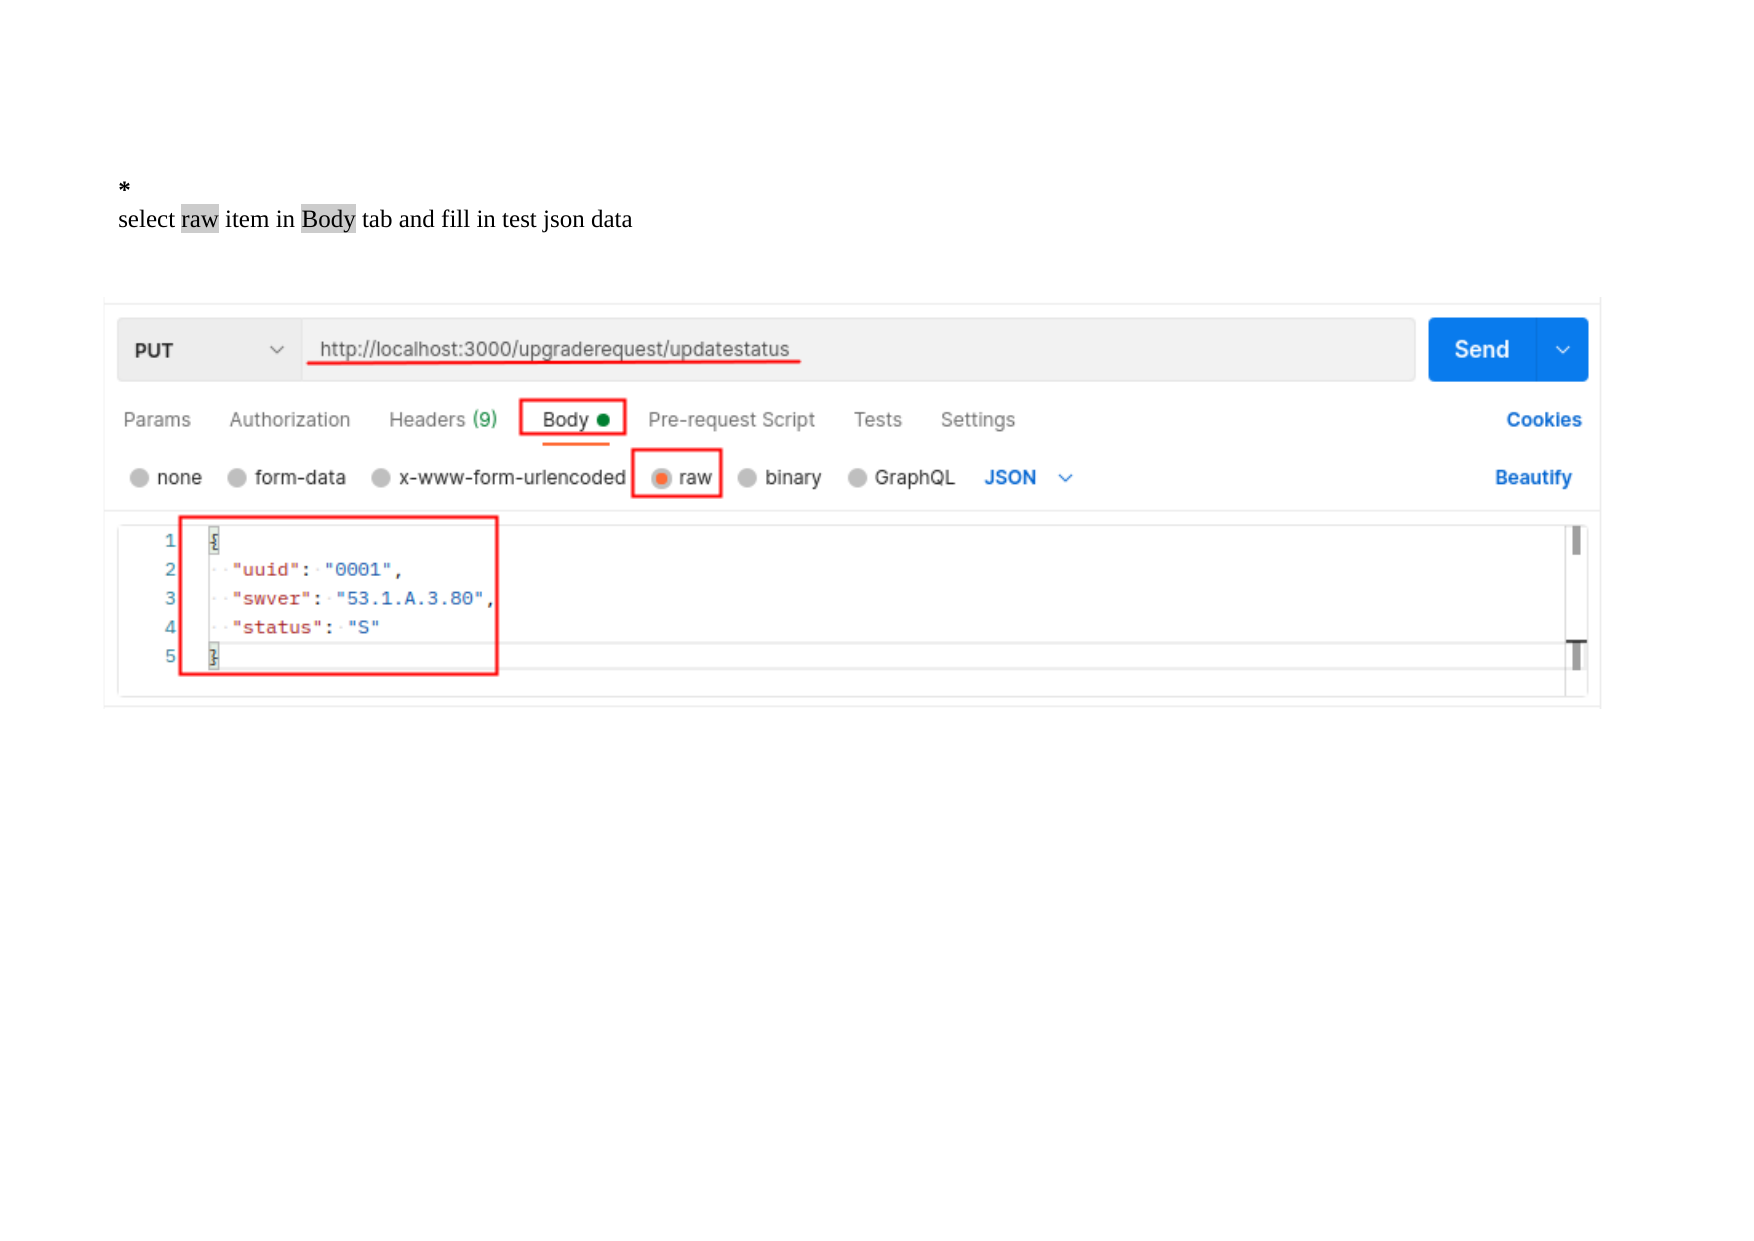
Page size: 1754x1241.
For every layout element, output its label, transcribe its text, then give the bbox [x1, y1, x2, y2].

text * [118, 176, 1636, 204]
text select raw item in Body tab and fill in test json data [118, 204, 1636, 233]
picture [103, 297, 1616, 709]
